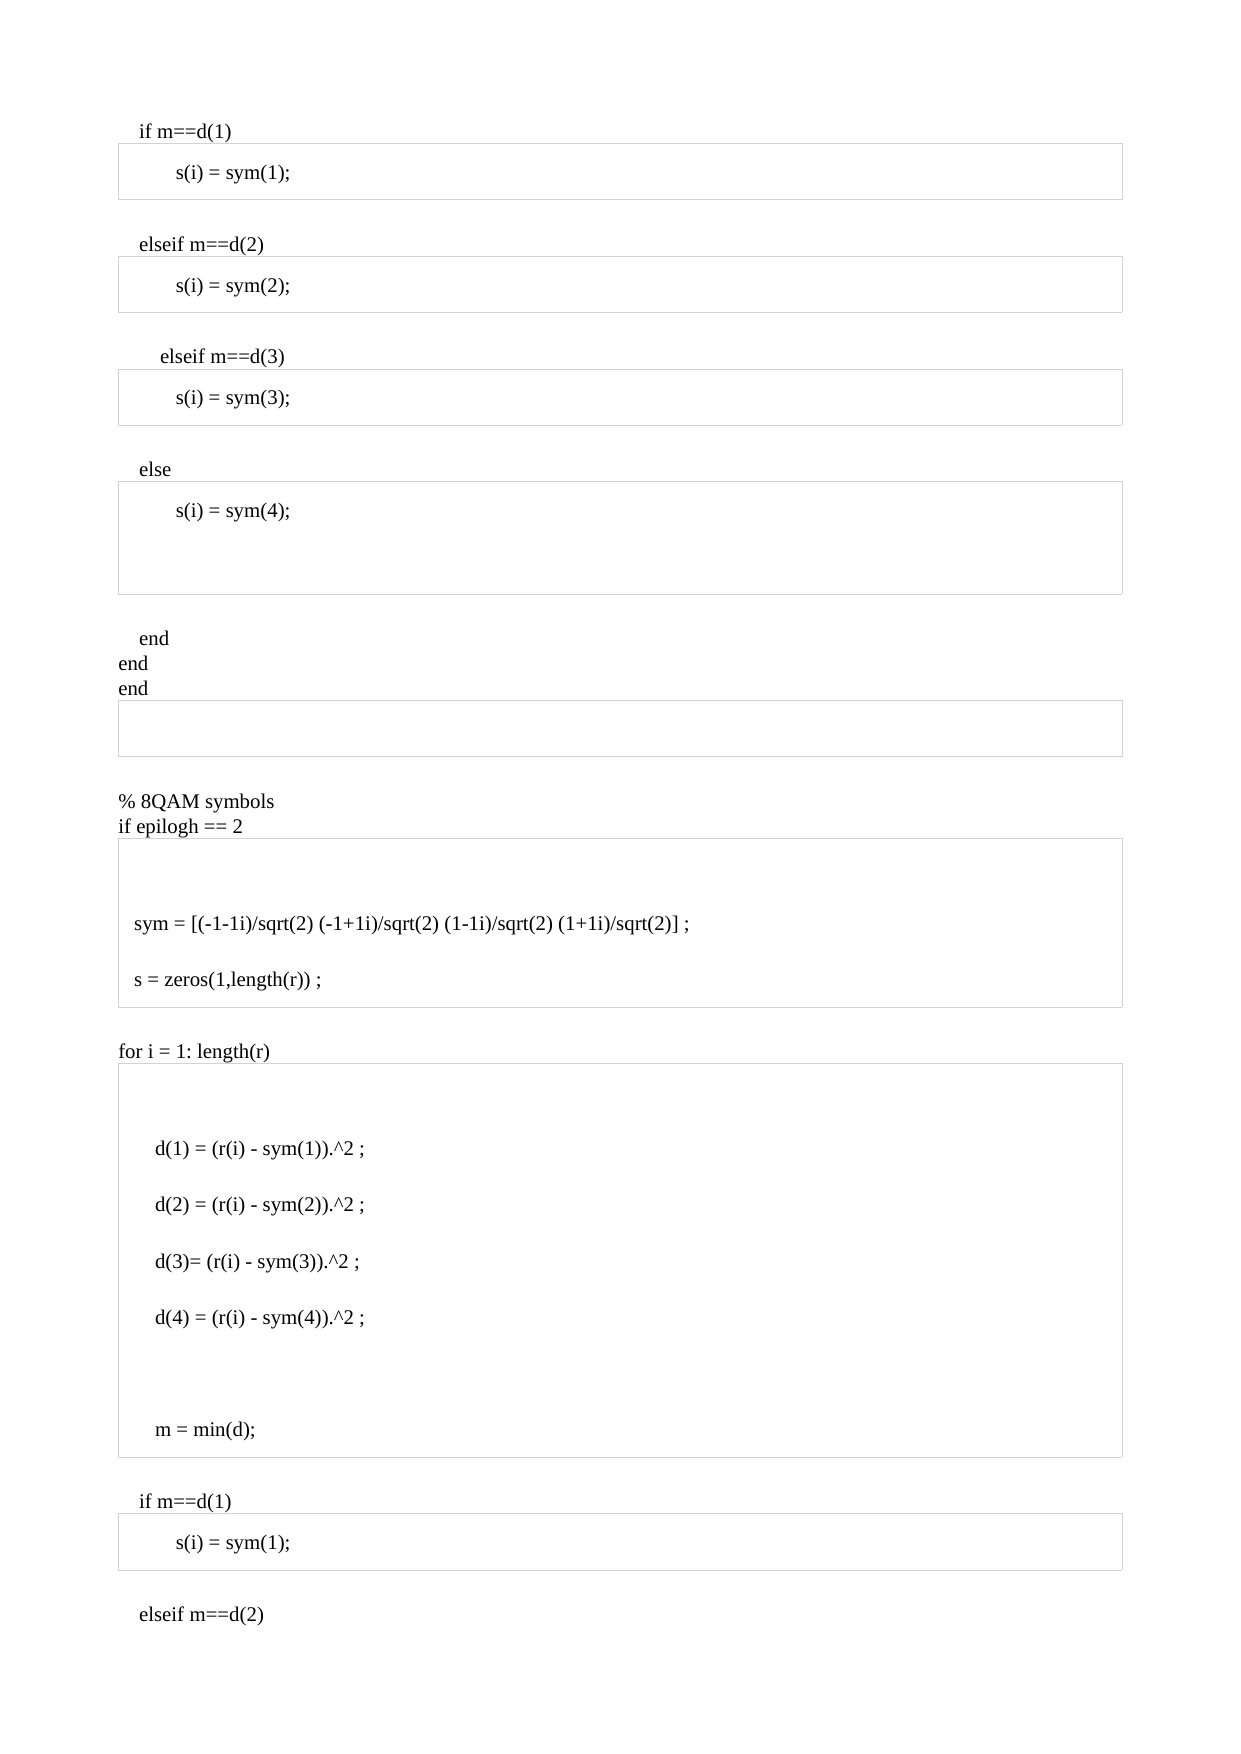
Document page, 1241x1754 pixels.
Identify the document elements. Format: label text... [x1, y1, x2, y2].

text end [118, 650, 1122, 675]
text end [118, 625, 1122, 650]
text d(1) = (r(i) - sym(1)).^2 ; [119, 1119, 1122, 1160]
text elseif m==d(2) [118, 231, 1122, 256]
text if m==d(1) [118, 1488, 1122, 1513]
text if m==d(1) [118, 118, 1122, 143]
text d(2) = (r(i) - sym(2)).^2 ; [119, 1176, 1122, 1216]
text elseif m==d(2) [118, 1601, 1122, 1626]
text s(i) = sym(2); [119, 257, 1122, 312]
text m = min(d); [119, 1401, 1122, 1457]
text elseif m==d(3) [118, 343, 1122, 368]
text d(4) = (r(i) - sym(4)).^2 ; [119, 1288, 1122, 1329]
text s(i) = sym(3); [119, 370, 1122, 425]
text % 8QAM symbols [118, 788, 1122, 813]
text d(3)= (r(i) - sym(3)).^2 ; [119, 1232, 1122, 1273]
text if epilogh == 2 [118, 813, 1122, 838]
text for i = 1: length(r) [118, 1038, 1122, 1063]
text s(i) = sym(1); [119, 144, 1122, 199]
text s(i) = sym(1); [119, 1514, 1122, 1570]
text s = zeros(1,length(r)) ; [119, 950, 1122, 1007]
text s(i) = sym(4); [119, 482, 1122, 522]
text sym = [(-1-1i)/sqrt(2) (-1+1i)/sqrt(2) (1-1i)/sqrt(2) (1+1i)/sqrt(2)] ; [119, 894, 1122, 935]
text else [118, 456, 1122, 481]
text end [118, 675, 1122, 700]
